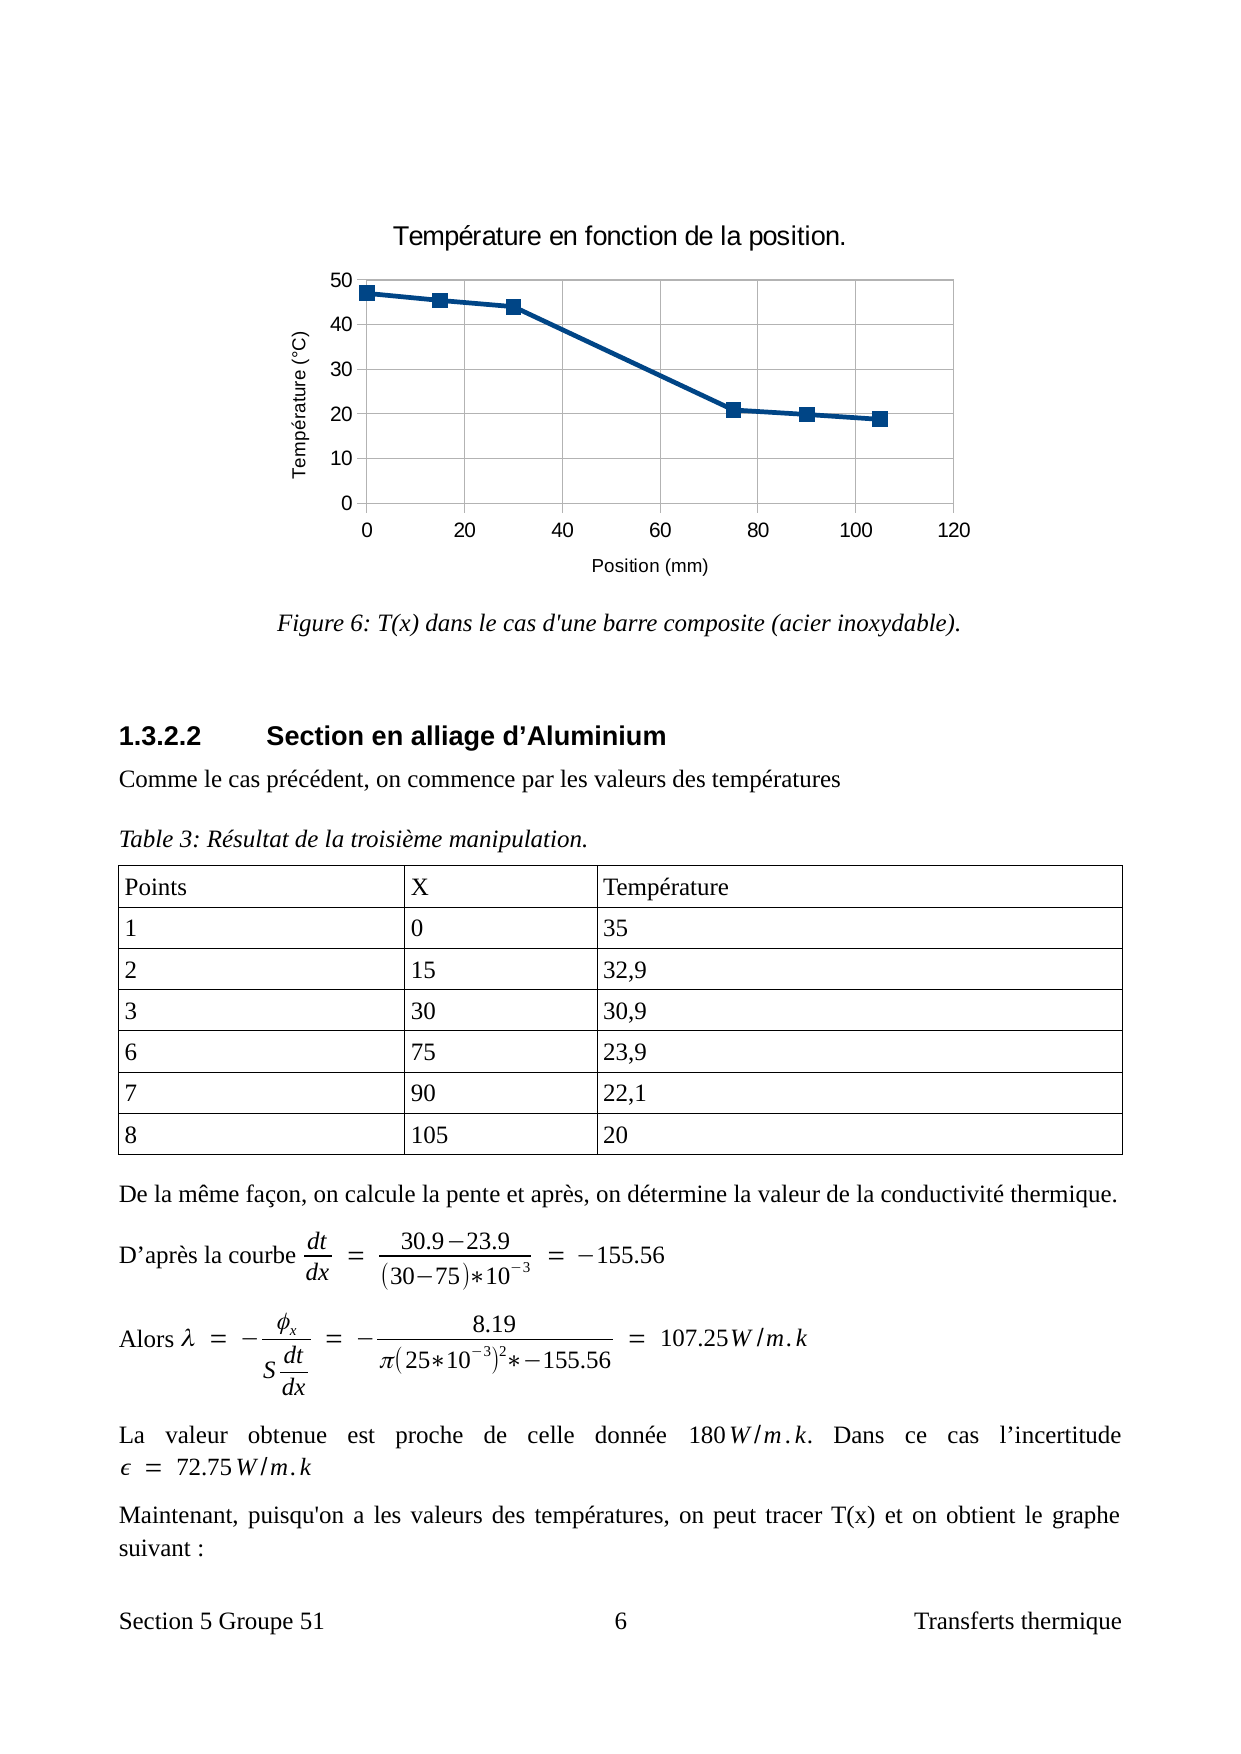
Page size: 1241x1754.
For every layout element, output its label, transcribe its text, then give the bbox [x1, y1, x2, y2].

table_cell 15 [405, 949, 597, 989]
table_cell 35 [598, 908, 1122, 948]
table_cell 20 [598, 1114, 1122, 1154]
table_header Points [119, 866, 404, 907]
table_header X [405, 866, 597, 907]
table_cell 1 [119, 908, 404, 948]
text De la même façon, on calcule la pente et après, on détermine la valeur de la conductivité thermique. [118, 1179, 1122, 1208]
table_cell 0 [405, 908, 597, 948]
table_cell 7 [119, 1073, 404, 1113]
text Alors [118, 1311, 1122, 1401]
table_cell 32,9 [598, 949, 1122, 989]
table_cell 8 [119, 1114, 404, 1154]
text La valeur obtenue est proche de celle donnée . Dans ce cas l’incertitude [118, 1420, 1122, 1481]
text Table 3: Résultat de la troisième manipulation. [118, 824, 1122, 853]
table_cell 105 [405, 1114, 597, 1154]
table_cell 75 [405, 1031, 597, 1072]
table_cell 22,1 [598, 1073, 1122, 1113]
table_cell 30,9 [598, 990, 1122, 1030]
table_cell 23,9 [598, 1031, 1122, 1072]
table_cell 90 [405, 1073, 597, 1113]
text Comme le cas précédent, on commence par les valeurs des températures [118, 764, 1122, 793]
table_header Température [598, 866, 1122, 907]
text Figure 6: T(x) dans le cas d'une barre composite (acier inoxydable). [256, 608, 985, 637]
subtitle Section en alliage d’Aluminium [118, 720, 1122, 752]
table_cell 2 [119, 949, 404, 989]
table_cell 3 [119, 990, 404, 1030]
table_cell 6 [119, 1031, 404, 1072]
table_cell 30 [405, 990, 597, 1030]
text D’après la courbe [118, 1227, 1122, 1291]
text Maintenant, puisqu'on a les valeurs des températures, on peut tracer T(x) et on obtient le graphe suivant : [118, 1500, 1122, 1562]
